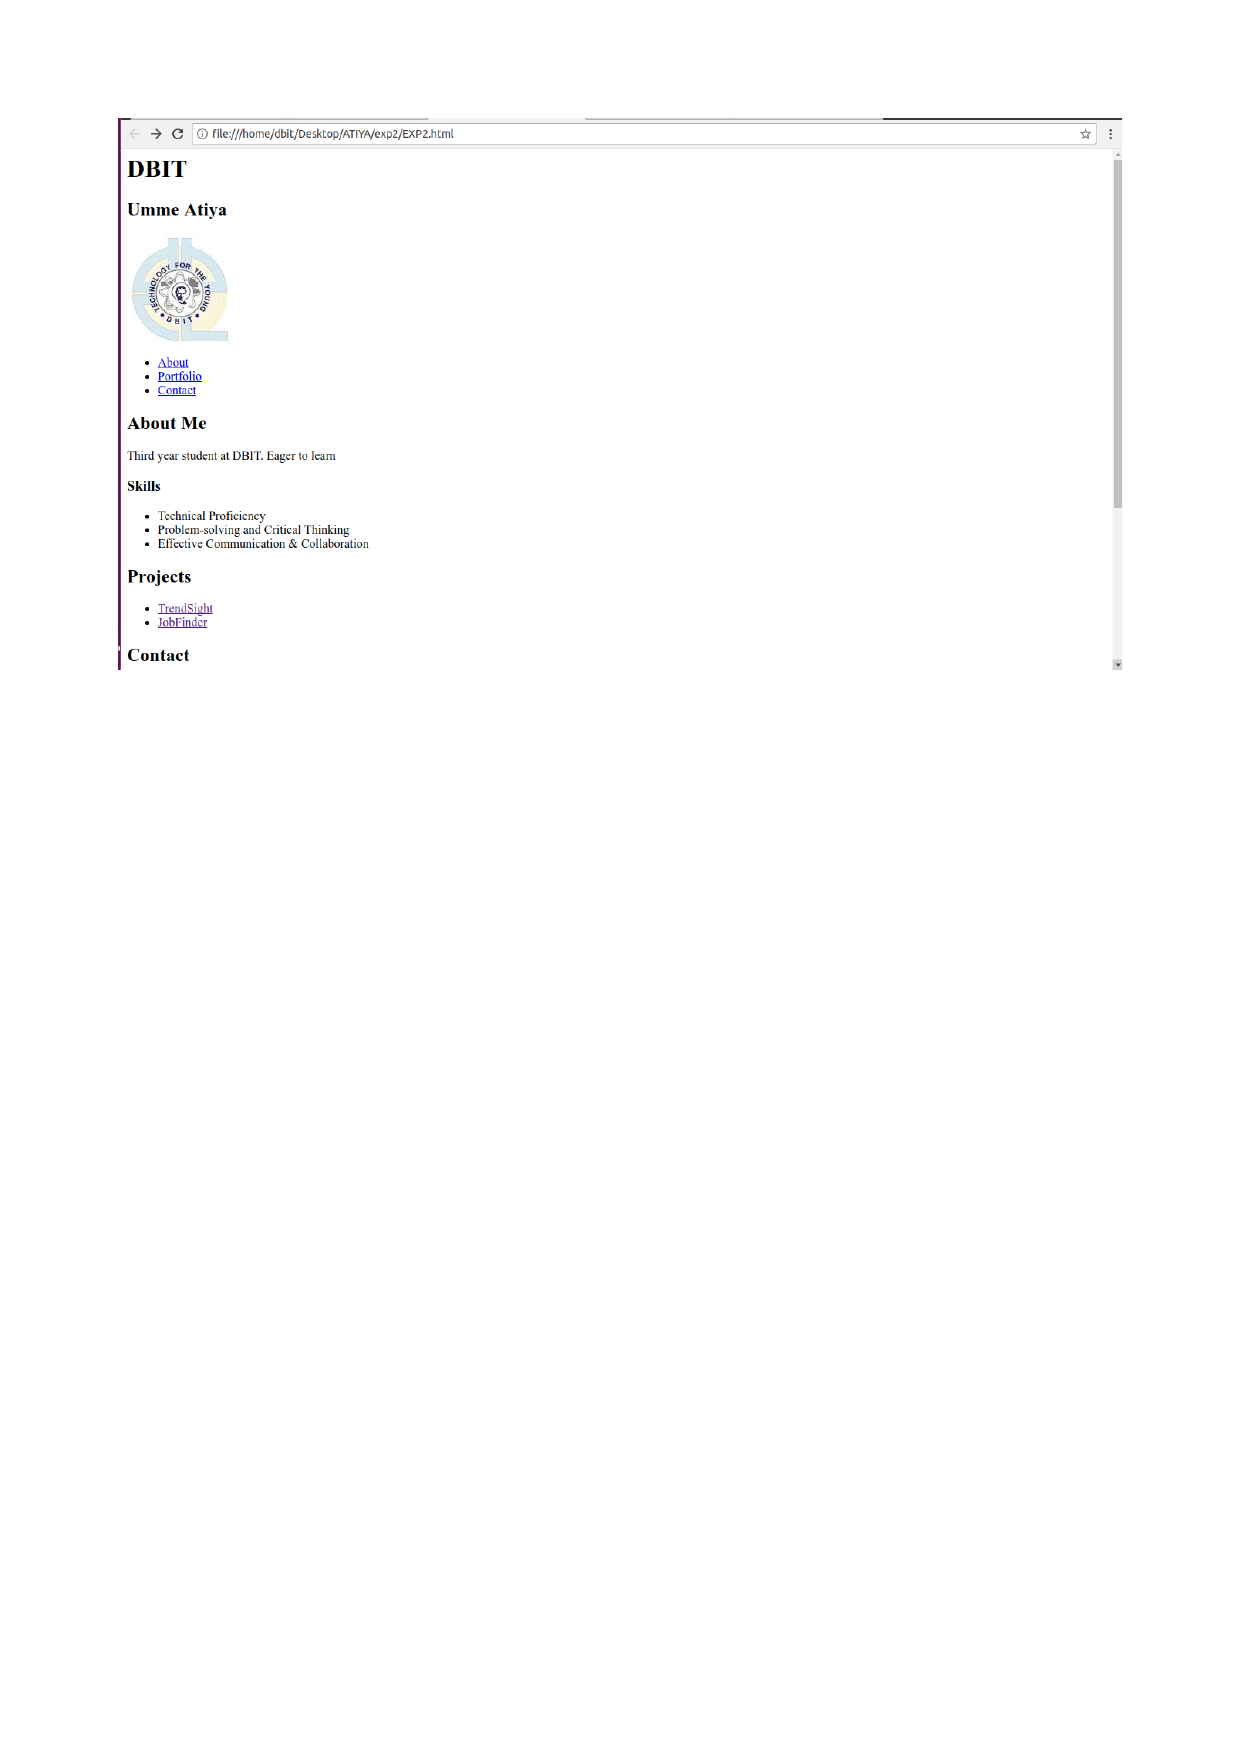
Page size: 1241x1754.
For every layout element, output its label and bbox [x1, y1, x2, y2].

picture [118, 118, 1123, 670]
